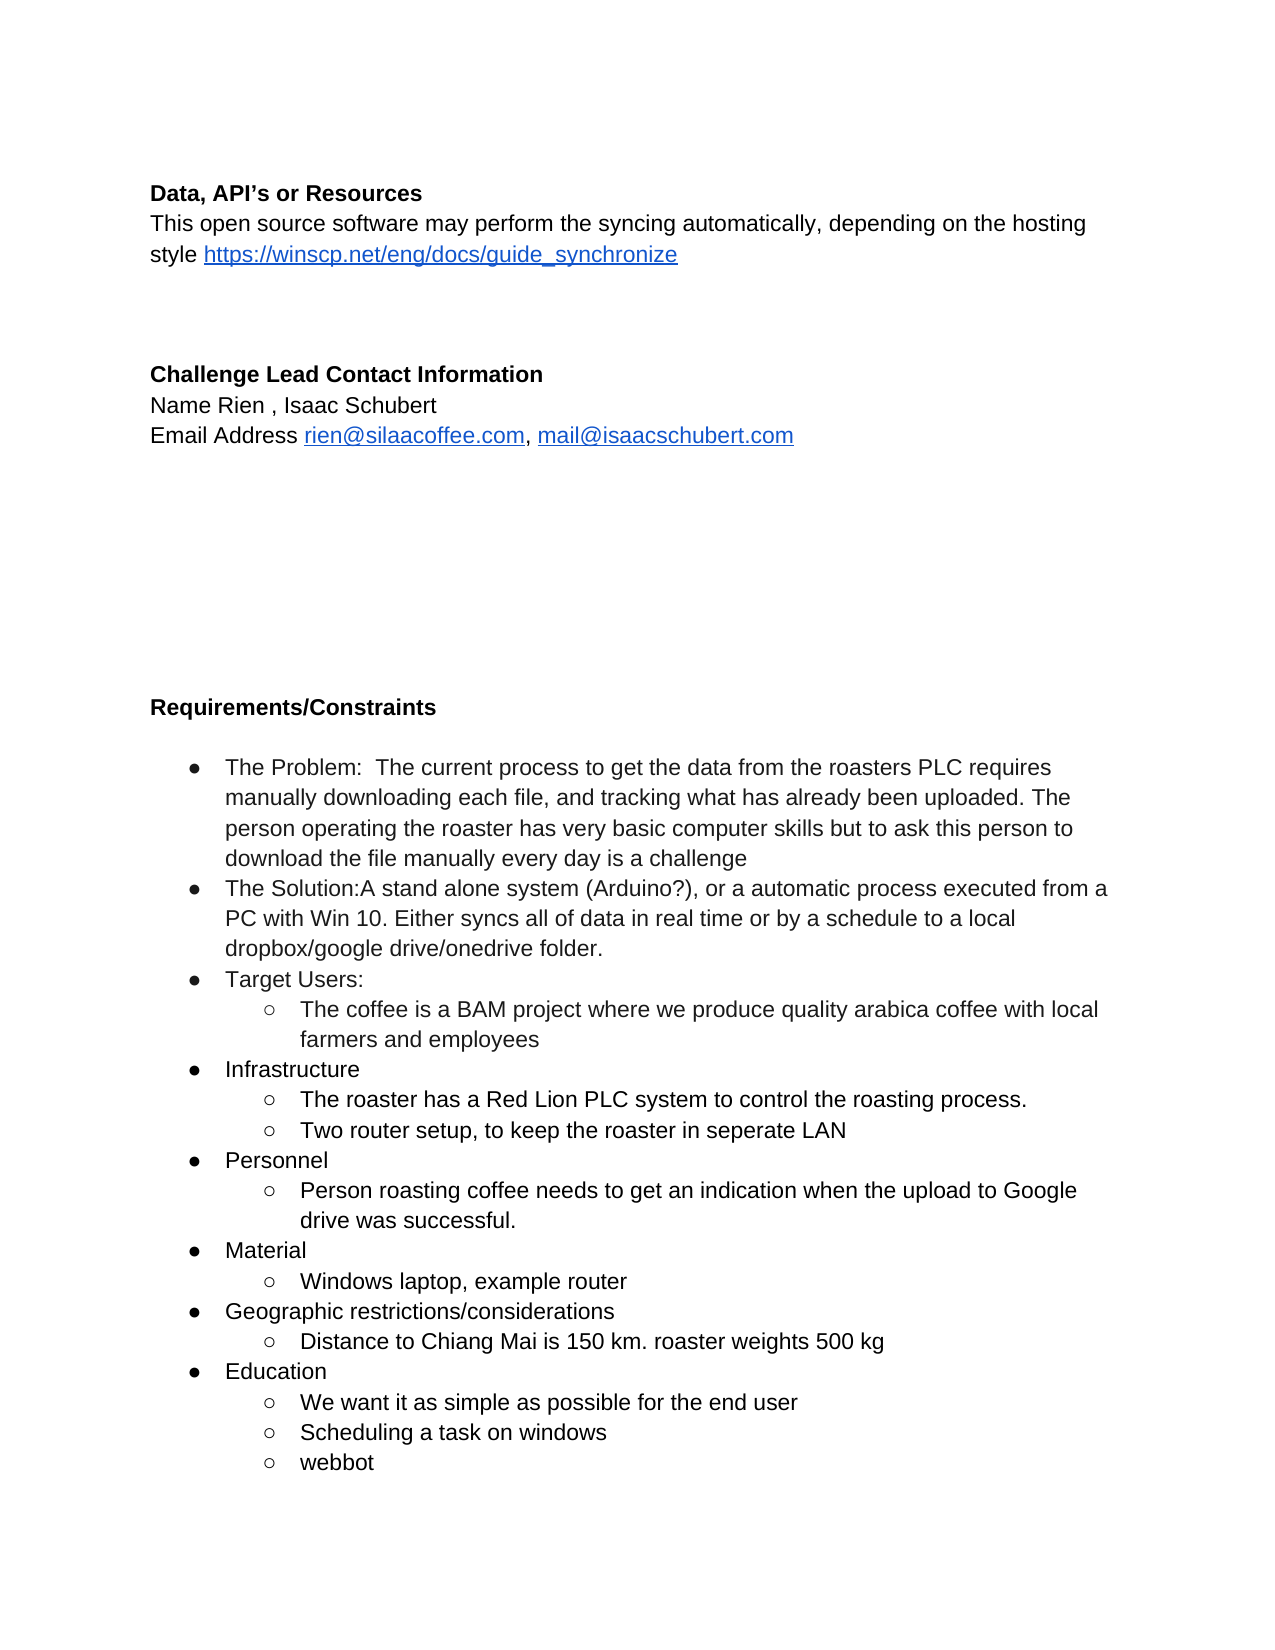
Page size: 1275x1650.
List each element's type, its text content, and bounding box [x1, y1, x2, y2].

list Windows laptop, example router [262, 1268, 1125, 1294]
list Two router setup, to keep the roaster in seperate LAN [262, 1117, 1125, 1143]
list Personnel [187, 1147, 1125, 1173]
list Person roasting coffee needs to get an indication when the upload to Google drive was successful. [262, 1177, 1125, 1234]
text Challenge Lead Contact Information [150, 361, 1125, 388]
list The roaster has a Red Lion PLC system to control the roasting process. [262, 1086, 1125, 1113]
text Requirements/Constraints [150, 694, 1125, 720]
text This open source software may perform the syncing automatically, depending on the hosting style https://winscp.net/eng/docs/guide_synchronize [150, 210, 1125, 267]
list The coffee is a BAM project where we produce quality arabica coffee with local farmers and employees [262, 996, 1125, 1052]
list Material [187, 1237, 1125, 1264]
list Infrastructure [187, 1056, 1125, 1083]
list The Problem: The current process to get the data from the roasters PLC requires manually downloading each file, and tracking what has already been uploaded. The person operating the roaster has very basic computer skills but to ask this person to download the file manually every day is a challenge [187, 754, 1125, 871]
text Data, API’s or Resources [150, 180, 1125, 207]
list Target Users: [187, 966, 1125, 992]
text Name Rien , Isaac Schubert [150, 392, 1125, 418]
list Education [187, 1358, 1125, 1385]
list The Solution:A stand alone system (Arduino?), or a automatic process executed from a PC with Win 10. Either syncs all of data in real time or by a schedule to a local dropbox/google drive/onedrive folder. [187, 875, 1125, 962]
list We want it as simple as possible for the end user [262, 1388, 1125, 1415]
text Email Address rien@silaacoffee.com, mail@isaacschubert.com [150, 422, 1125, 448]
list Distance to Chiang Mai is 150 km. roaster weights 500 kg [262, 1328, 1125, 1354]
list Scheduling a task on windows [262, 1419, 1125, 1445]
list webbot [262, 1449, 1125, 1475]
list Geographic restrictions/considerations [187, 1298, 1125, 1324]
